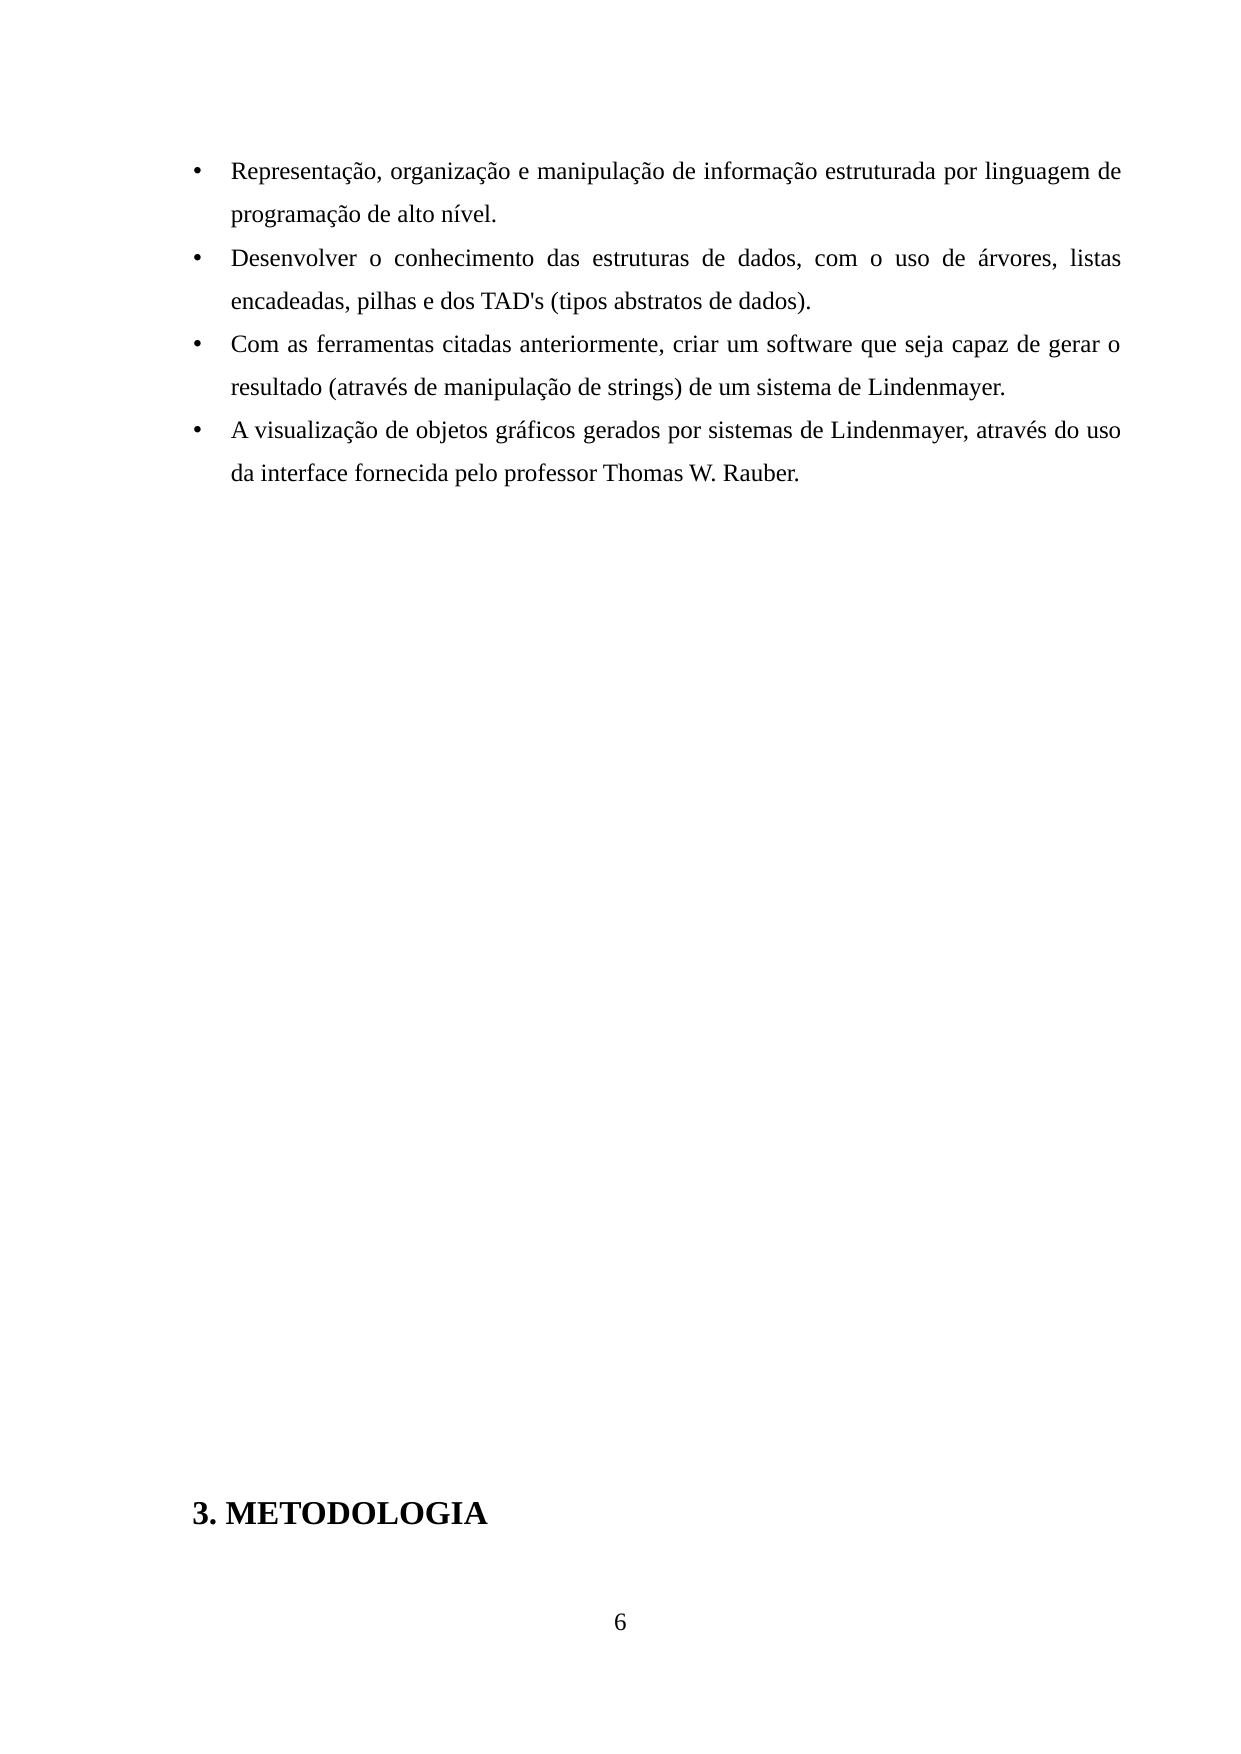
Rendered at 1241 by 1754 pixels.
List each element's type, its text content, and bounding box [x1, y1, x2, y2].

list A visualização de objetos gráficos gerados por sistemas de Lindenmayer, através do uso da interface fornecida pelo professor Thomas W. Rauber. [193, 415, 1122, 487]
list Representação, organização e manipulação de informação estruturada por linguagem de programação de alto nível. [193, 156, 1122, 228]
list Desenvolver o conhecimento das estruturas de dados, com o uso de árvores, listas encadeadas, pilhas e dos TAD's (tipos abstratos de dados). [193, 243, 1122, 314]
list Com as ferramentas citadas anteriormente, criar um software que seja capaz de gerar o resultado (através de manipulação de strings) de um sistema de Lindenmayer. [193, 329, 1122, 401]
text 3. METODOLOGIA [118, 1493, 1122, 1532]
